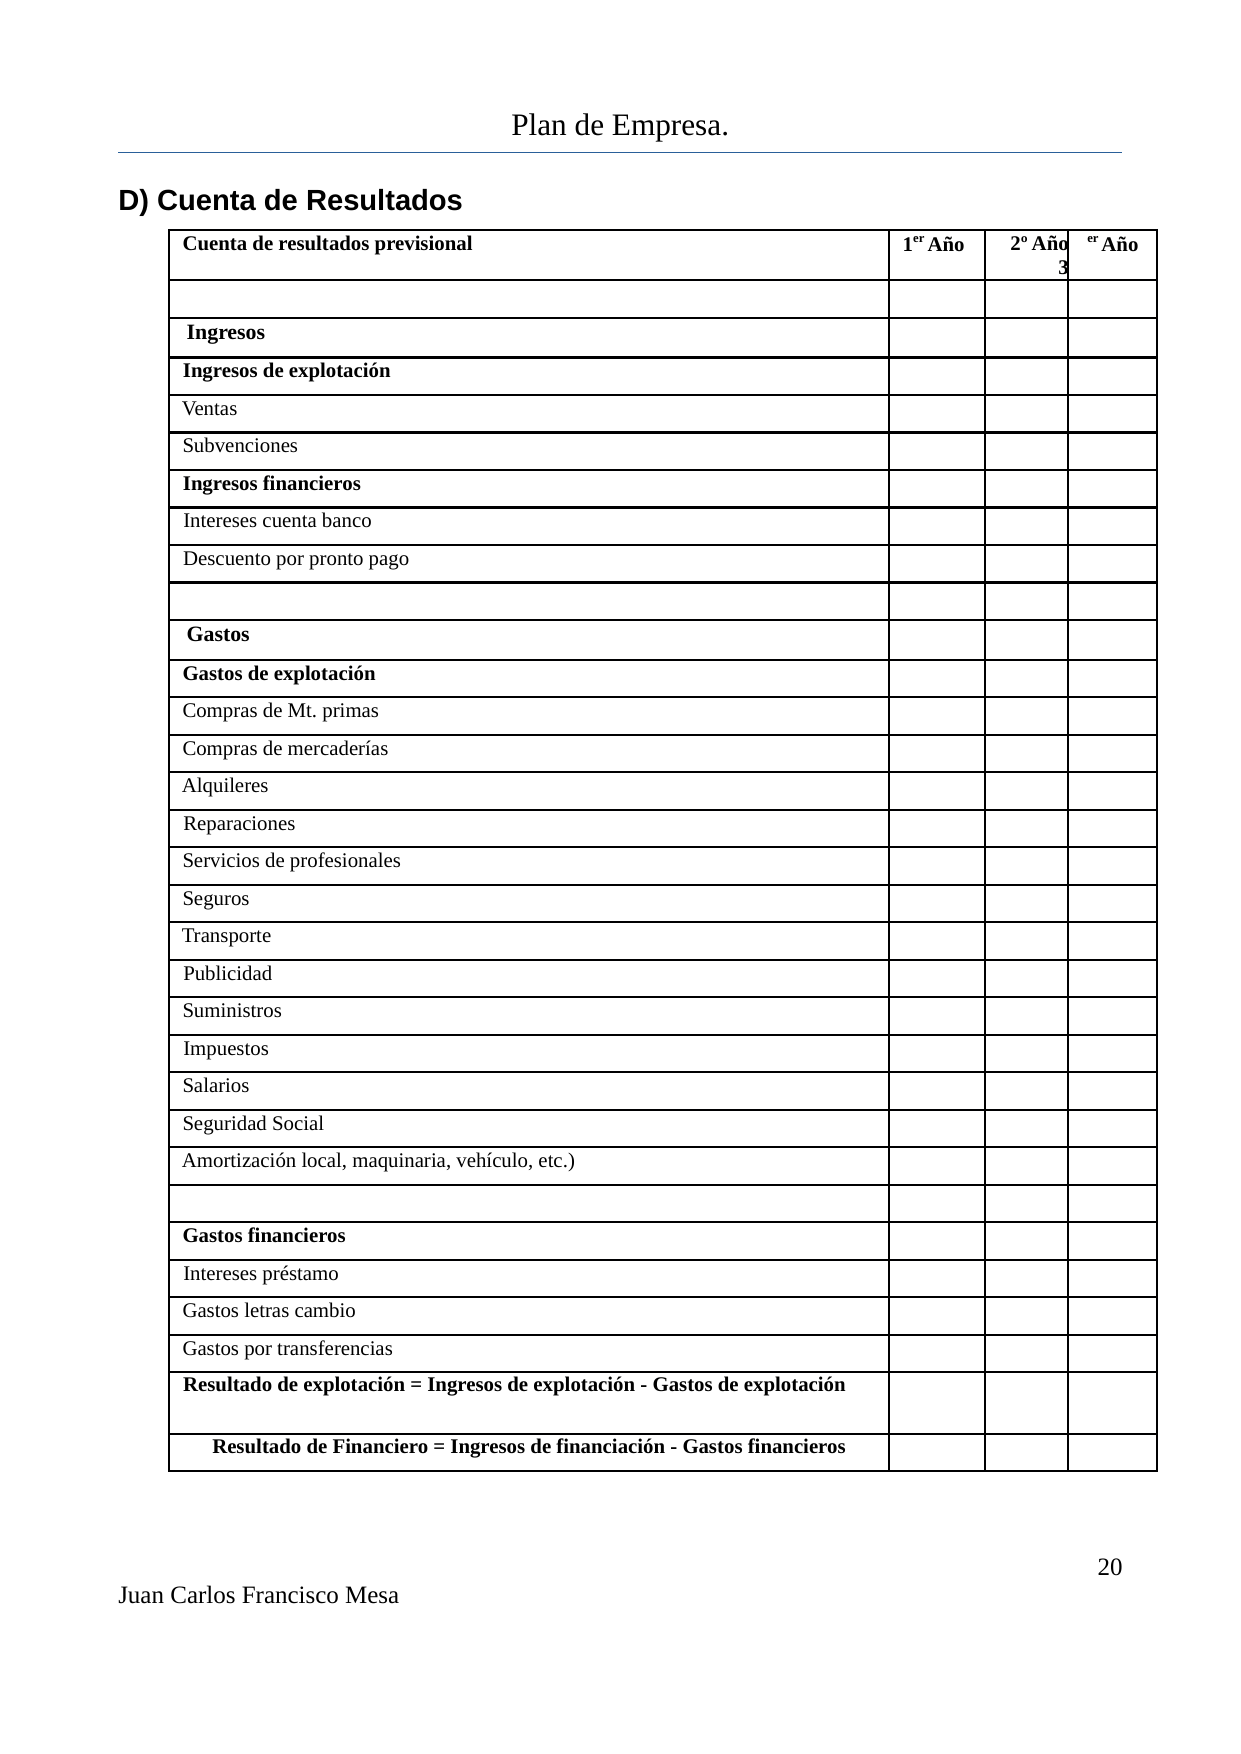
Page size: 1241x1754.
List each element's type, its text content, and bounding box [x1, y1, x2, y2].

table_cell [986, 621, 1067, 659]
subtitle D) Cuenta de Resultados [118, 183, 1122, 216]
table_cell [890, 811, 984, 846]
table_cell [1069, 886, 1156, 921]
table_cell Ingresos [170, 319, 888, 356]
table_cell [986, 848, 1067, 884]
table_cell [1069, 1336, 1156, 1371]
table_cell [890, 1186, 984, 1221]
table_cell [1069, 923, 1156, 959]
table_cell [986, 471, 1067, 506]
table_cell Resultado de Financiero = Ingresos de financiación - Gastos financieros [170, 1435, 888, 1470]
table_cell [890, 736, 984, 771]
table_cell [1069, 471, 1156, 506]
table_cell Descuento por pronto pago [170, 546, 888, 581]
table_cell Ingresos de explotación [170, 359, 888, 394]
table_cell [1069, 319, 1156, 356]
table_cell [1069, 1435, 1156, 1470]
table_cell Gastos [170, 621, 888, 659]
table_cell Gastos letras cambio [170, 1298, 888, 1333]
table_cell [1069, 1073, 1156, 1109]
table_cell [986, 1148, 1067, 1184]
table_cell Resultado de explotación = Ingresos de explotación - Gastos de explotación [170, 1373, 888, 1432]
table_cell [170, 281, 888, 317]
table_cell Servicios de profesionales [170, 848, 888, 884]
table_cell [890, 886, 984, 921]
table_cell [1069, 1261, 1156, 1296]
table_cell [1069, 509, 1156, 544]
table_cell [890, 1148, 984, 1184]
table_cell [986, 546, 1067, 581]
table_cell [986, 319, 1067, 356]
table_cell [986, 359, 1067, 394]
table_cell [890, 396, 984, 431]
table_cell Gastos por transferencias [170, 1336, 888, 1371]
table_cell [986, 1186, 1067, 1221]
table_cell [1069, 773, 1156, 809]
table_cell [890, 1036, 984, 1071]
table_cell [890, 1073, 984, 1109]
table_cell [1069, 661, 1156, 696]
table_cell [986, 773, 1067, 809]
table_cell [170, 1186, 888, 1221]
table_cell Transporte [170, 923, 888, 959]
table_cell [890, 1336, 984, 1371]
table_header er Año [1069, 231, 1156, 279]
table_cell [1069, 1373, 1156, 1432]
table_cell [890, 1373, 984, 1432]
table_cell [890, 1435, 984, 1470]
table_cell [890, 509, 984, 544]
table_header 1er Año [890, 231, 984, 279]
table_cell [986, 811, 1067, 846]
table_cell [890, 961, 984, 996]
table_cell [986, 886, 1067, 921]
table_cell [890, 1261, 984, 1296]
table_cell Seguridad Social [170, 1111, 888, 1146]
table_cell Ventas [170, 396, 888, 431]
table_cell [890, 998, 984, 1034]
table_cell [986, 961, 1067, 996]
table_cell [1069, 1186, 1156, 1221]
table_cell [1069, 434, 1156, 469]
table_cell [890, 661, 984, 696]
table_cell [1069, 281, 1156, 317]
table_cell [986, 1036, 1067, 1071]
table_cell [890, 1298, 984, 1333]
table_header 2º Año 3 [986, 231, 996, 279]
table_cell [986, 1073, 1067, 1109]
table_cell [986, 584, 1067, 619]
table_cell Alquileres [170, 773, 888, 809]
table_cell [890, 584, 984, 619]
table_cell [986, 396, 1067, 431]
table_cell Amortización local, maquinaria, vehículo, etc.) [170, 1148, 888, 1184]
table_cell [890, 281, 984, 317]
table_cell [1069, 621, 1156, 659]
table_cell [986, 1261, 1067, 1296]
table_cell [986, 1298, 1067, 1333]
table_header Cuenta de resultados previsional [170, 231, 888, 279]
table_cell Subvenciones [170, 434, 888, 469]
table_cell [1069, 396, 1156, 431]
table_cell [986, 698, 1067, 734]
table_cell [986, 923, 1067, 959]
table_cell [1069, 998, 1156, 1034]
table_cell [986, 281, 1067, 317]
table_cell [890, 546, 984, 581]
table_cell Compras de Mt. primas [170, 698, 888, 734]
table_cell Gastos financieros [170, 1223, 888, 1258]
table_cell [1069, 1223, 1156, 1258]
table_cell Publicidad [170, 961, 888, 996]
table_cell [890, 923, 984, 959]
table_cell Intereses cuenta banco [170, 509, 888, 544]
table_cell Suministros [170, 998, 888, 1034]
table_cell Compras de mercaderías [170, 736, 888, 771]
table_cell Seguros [170, 886, 888, 921]
table_cell Salarios [170, 1073, 888, 1109]
table_cell [986, 434, 1067, 469]
table_cell Impuestos [170, 1036, 888, 1071]
table_cell [890, 698, 984, 734]
table_cell [890, 434, 984, 469]
table_cell [1069, 698, 1156, 734]
table_cell [890, 621, 984, 659]
table_cell [1069, 811, 1156, 846]
table_cell [1069, 359, 1156, 394]
table_cell [1069, 961, 1156, 996]
table_cell [986, 998, 1067, 1034]
table_cell Ingresos financieros [170, 471, 888, 506]
table_cell [890, 1223, 984, 1258]
table_cell [986, 1435, 1067, 1470]
table_cell [1069, 1111, 1156, 1146]
table_cell [986, 1223, 1067, 1258]
table_cell [986, 509, 1067, 544]
table_cell [890, 319, 984, 356]
table_cell [890, 1111, 984, 1146]
table_cell [986, 1111, 1067, 1146]
table_cell [1069, 848, 1156, 884]
table_cell Intereses préstamo [170, 1261, 888, 1296]
table_cell [1069, 546, 1156, 581]
table_cell [890, 471, 984, 506]
table_cell [890, 359, 984, 394]
table_cell [986, 1373, 1067, 1432]
table_cell [1069, 584, 1156, 619]
table_cell [1069, 1036, 1156, 1071]
table_cell [170, 584, 888, 619]
table_cell [986, 1336, 1067, 1371]
table_cell [1069, 1298, 1156, 1333]
table_cell [1069, 1148, 1156, 1184]
table_cell Reparaciones [170, 811, 888, 846]
table_cell [890, 773, 984, 809]
table_cell [986, 736, 1067, 771]
table_cell [986, 661, 1067, 696]
table_cell Gastos de explotación [170, 661, 888, 696]
table_cell [1069, 736, 1156, 771]
table_cell [890, 848, 984, 884]
